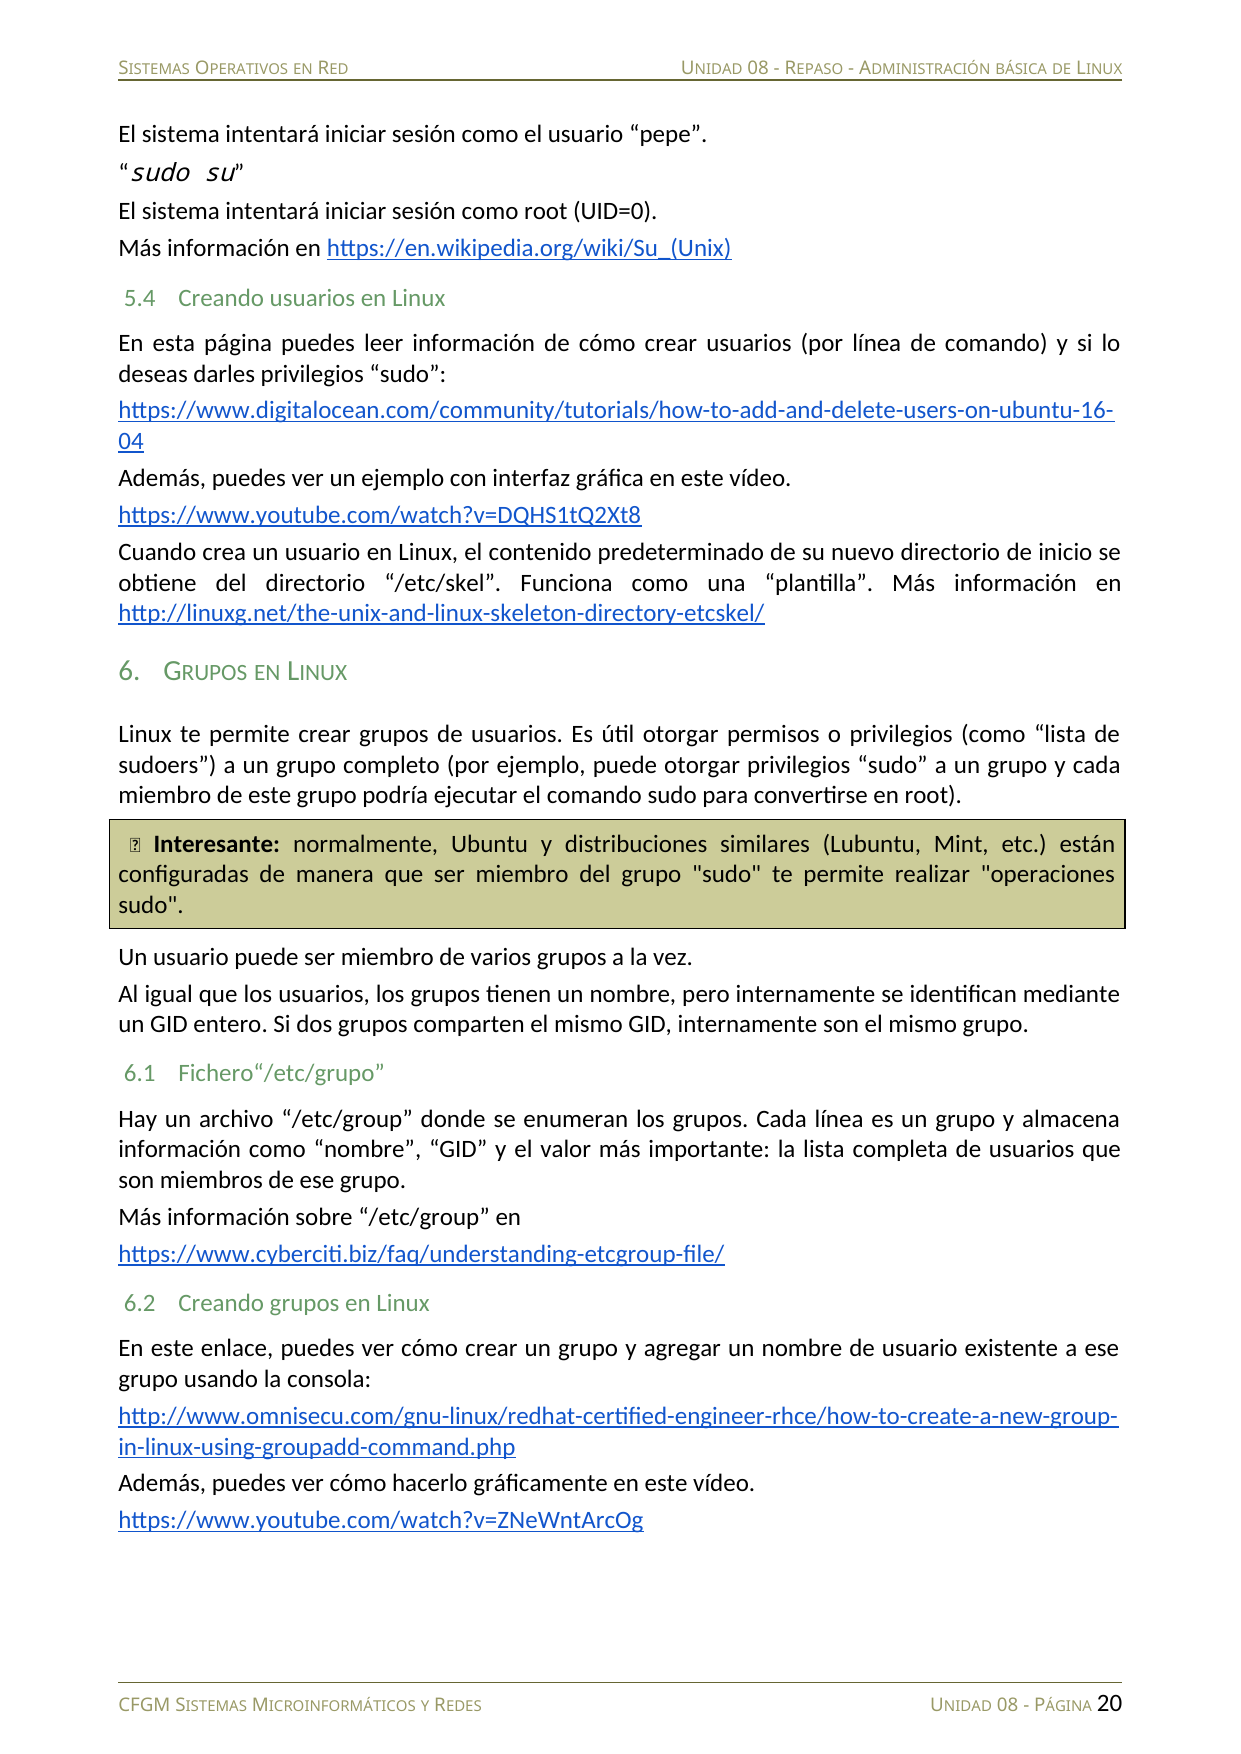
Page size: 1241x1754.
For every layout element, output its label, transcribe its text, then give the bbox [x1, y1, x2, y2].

text Un usuario puede ser miembro de varios grupos a la vez. [118, 941, 1122, 971]
text Linux te permite crear grupos de usuarios. Es útil otorgar permisos o privilegios (como “lista de sudoers”) a un grupo completo (por ejemplo, puede otorgar privilegios “sudo” a un grupo y cada miembro de este grupo podría ejecutar el comando sudo para convertirse en root). [118, 718, 1122, 810]
text Además, puedes ver cómo hacerlo gráficamente en este vídeo. [118, 1468, 1122, 1498]
text http://www.omnisecu.com/gnu-linux/redhat-certified-engineer-rhce/how-to-create-a-new-group-in-linux-using-groupadd-command.php [118, 1400, 1122, 1461]
text 💬 Interesante: normalmente, Ubuntu y distribuciones similares (Lubuntu, Mint, etc.) están configuradas de manera que ser miembro del grupo "sudo" te permite realizar "operaciones sudo". [110, 820, 1124, 928]
subtitle Fichero“/etc/grupo” [118, 1058, 1122, 1088]
text El sistema intentará iniciar sesión como el usuario “pepe”. [118, 118, 1122, 148]
text https://www.youtube.com/watch?v=DQHS1tQ2Xt8 [118, 499, 1122, 530]
text Cuando crea un usuario en Linux, el contenido predeterminado de su nuevo directorio de inicio se obtiene del directorio “/etc/skel”. Funciona como una “plantilla”. Más información en http://linuxg.net/the-unix-and-linux-skeleton-directory-etcskel/ [118, 536, 1122, 628]
text Hay un archivo “/etc/group” donde se enumeran los grupos. Cada línea es un grupo y almacena información como “nombre”, “GID” y el valor más importante: la lista completa de usuarios que son miembros de ese grupo. [118, 1103, 1122, 1194]
text https://www.youtube.com/watch?v=ZNeWntArcOg [118, 1504, 1122, 1535]
text En esta página puedes leer información de cómo crear usuarios (por línea de comando) y si lo deseas darles privilegios “sudo”: [118, 327, 1122, 388]
text https://www.cyberciti.biz/faq/understanding-etcgroup-file/ [118, 1238, 1122, 1268]
subtitle Grupos en Linux [118, 652, 1122, 688]
subtitle Creando usuarios en Linux [118, 282, 1122, 312]
text Más información sobre “/etc/group” en [118, 1201, 1122, 1231]
text Además, puedes ver un ejemplo con interfaz gráfica en este vídeo. [118, 462, 1122, 493]
text El sistema intentará iniciar sesión como root (UID=0). [118, 196, 1122, 226]
subtitle Creando grupos en Linux [118, 1287, 1122, 1318]
text En este enlace, puedes ver cómo crear un grupo y agregar un nombre de usuario existente a ese grupo usando la consola: [118, 1333, 1122, 1394]
text “sudo su” [118, 155, 1122, 189]
text Más información en https://en.wikipedia.org/wiki/Su_(Unix) [118, 232, 1122, 263]
text https://www.digitalocean.com/community/tutorials/how-to-add-and-delete-users-on-ubuntu-16-04 [118, 395, 1122, 456]
text Al igual que los usuarios, los grupos tienen un nombre, pero internamente se identifican mediante un GID entero. Si dos grupos comparten el mismo GID, internamente son el mismo grupo. [118, 978, 1122, 1039]
